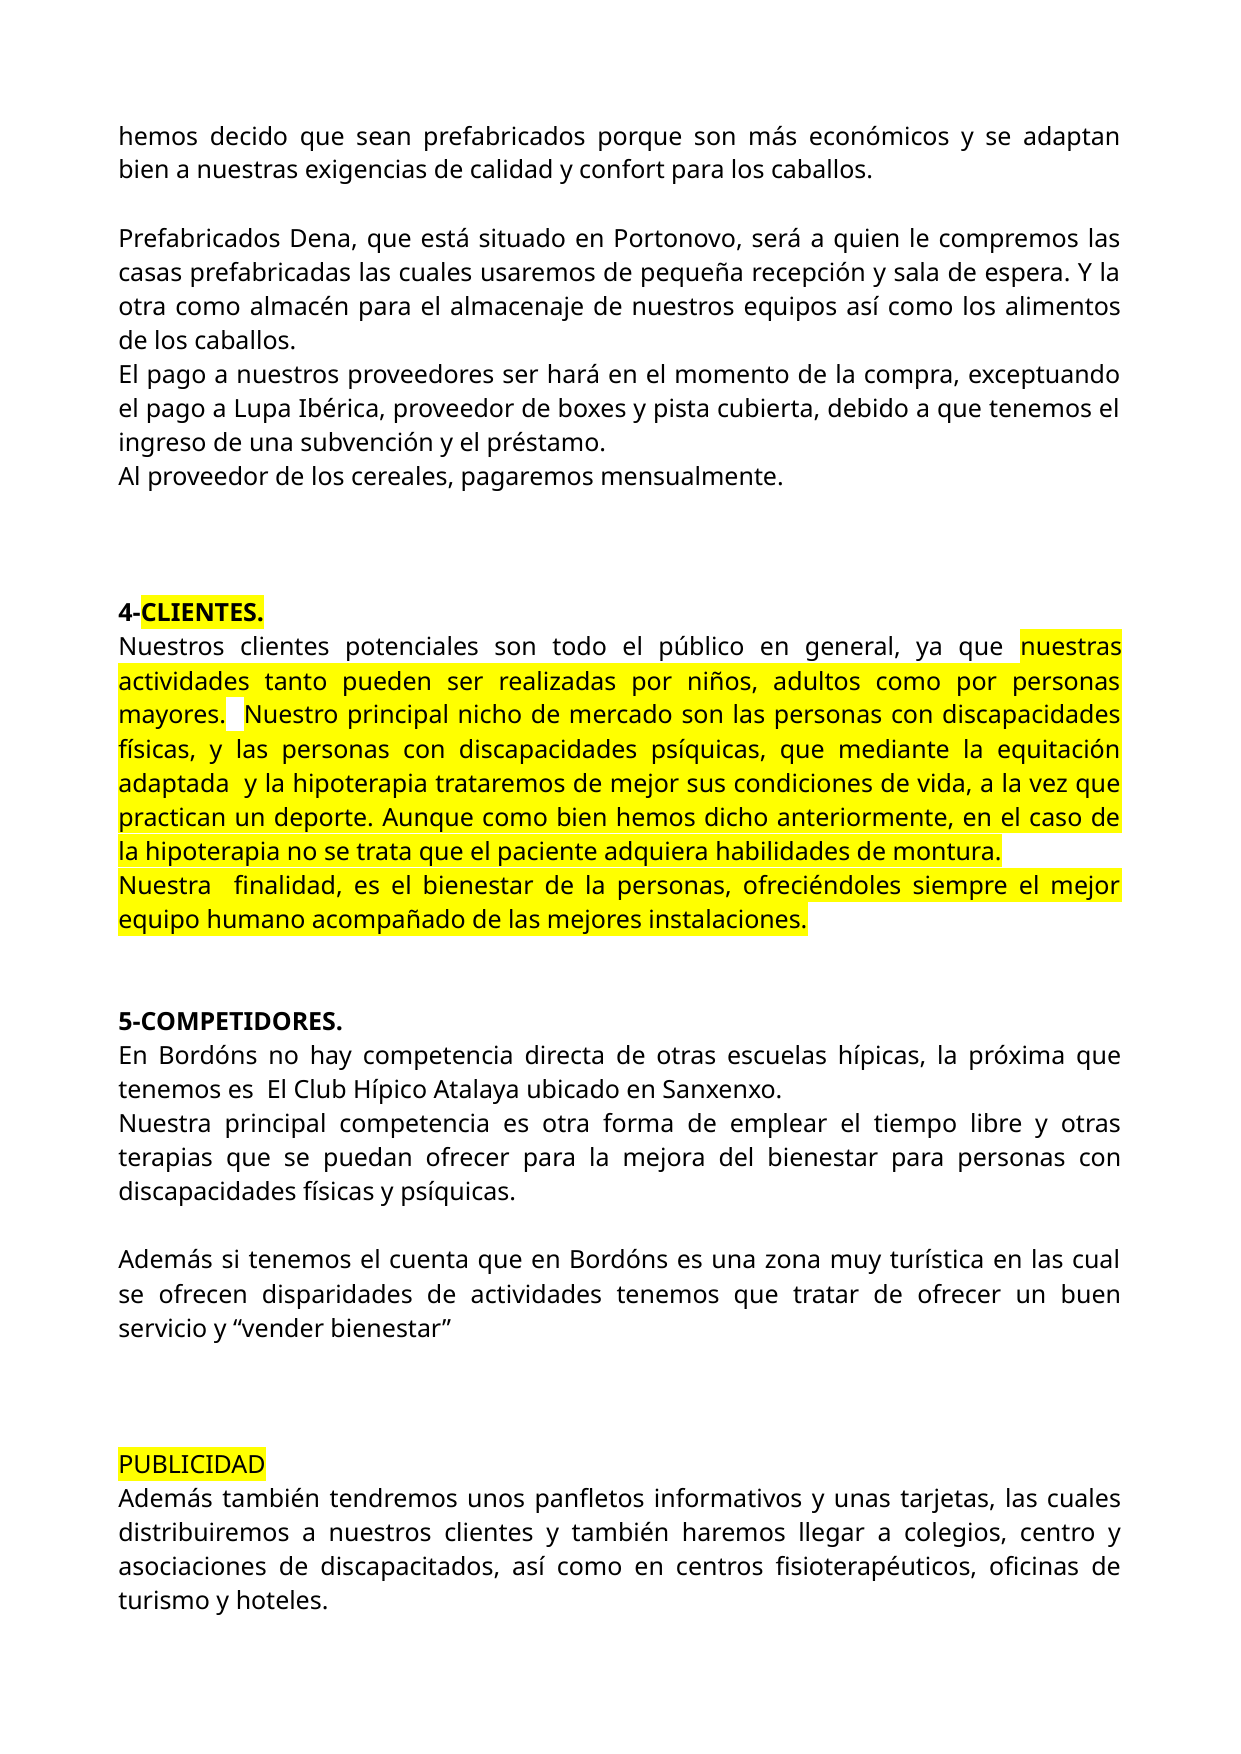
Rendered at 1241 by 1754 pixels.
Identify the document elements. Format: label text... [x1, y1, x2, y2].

text El pago a nuestros proveedores ser hará en el momento de la compra, exceptuando el pago a Lupa Ibérica, proveedor de boxes y pista cubierta, debido a que tenemos el ingreso de una subvención y el préstamo. [118, 357, 1122, 459]
text PUBLICIDAD [118, 1447, 1122, 1481]
text Nuestros clientes potenciales son todo el público en general, ya que nuestras actividades tanto pueden ser realizadas por niños, adultos como por personas mayores. Nuestro principal nicho de mercado son las personas con discapacidades físicas, y las personas con discapacidades psíquicas, que mediante la equitación adaptada y la hipoterapia trataremos de mejor sus condiciones de vida, a la vez que practican un deporte. Aunque como bien hemos dicho anteriormente, en el caso de la hipoterapia no se trata que el paciente adquiera habilidades de montura. [118, 629, 1122, 867]
text 5-COMPETIDORES. [118, 1004, 1122, 1038]
text 4-CLIENTES. [118, 595, 1122, 629]
text Además si tenemos el cuenta que en Bordóns es una zona muy turística en las cual se ofrecen disparidades de actividades tenemos que tratar de ofrecer un buen servicio y “vender bienestar” [118, 1242, 1122, 1344]
text Prefabricados Dena, que está situado en Portonovo, será a quien le compremos las casas prefabricadas las cuales usaremos de pequeña recepción y sala de espera. Y la otra como almacén para el almacenaje de nuestros equipos así como los alimentos de los caballos. [118, 220, 1122, 357]
text hemos decido que sean prefabricados porque son más económicos y se adaptan bien a nuestras exigencias de calidad y confort para los caballos. [118, 118, 1122, 186]
text En Bordóns no hay competencia directa de otras escuelas hípicas, la próxima que tenemos es El Club Hípico Atalaya ubicado en Sanxenxo. [118, 1038, 1122, 1106]
text Además también tendremos unos panfletos informativos y unas tarjetas, las cuales distribuiremos a nuestros clientes y también haremos llegar a colegios, centro y asociaciones de discapacitados, así como en centros fisioterapéuticos, oficinas de turismo y hoteles. [118, 1481, 1122, 1617]
text Al proveedor de los cereales, pagaremos mensualmente. [118, 459, 1122, 493]
text Nuestra finalidad, es el bienestar de la personas, ofreciéndoles siempre el mejor equipo humano acompañado de las mejores instalaciones. [118, 867, 1122, 936]
text Nuestra principal competencia es otra forma de emplear el tiempo libre y otras terapias que se puedan ofrecer para la mejora del bienestar para personas con discapacidades físicas y psíquicas. [118, 1106, 1122, 1208]
